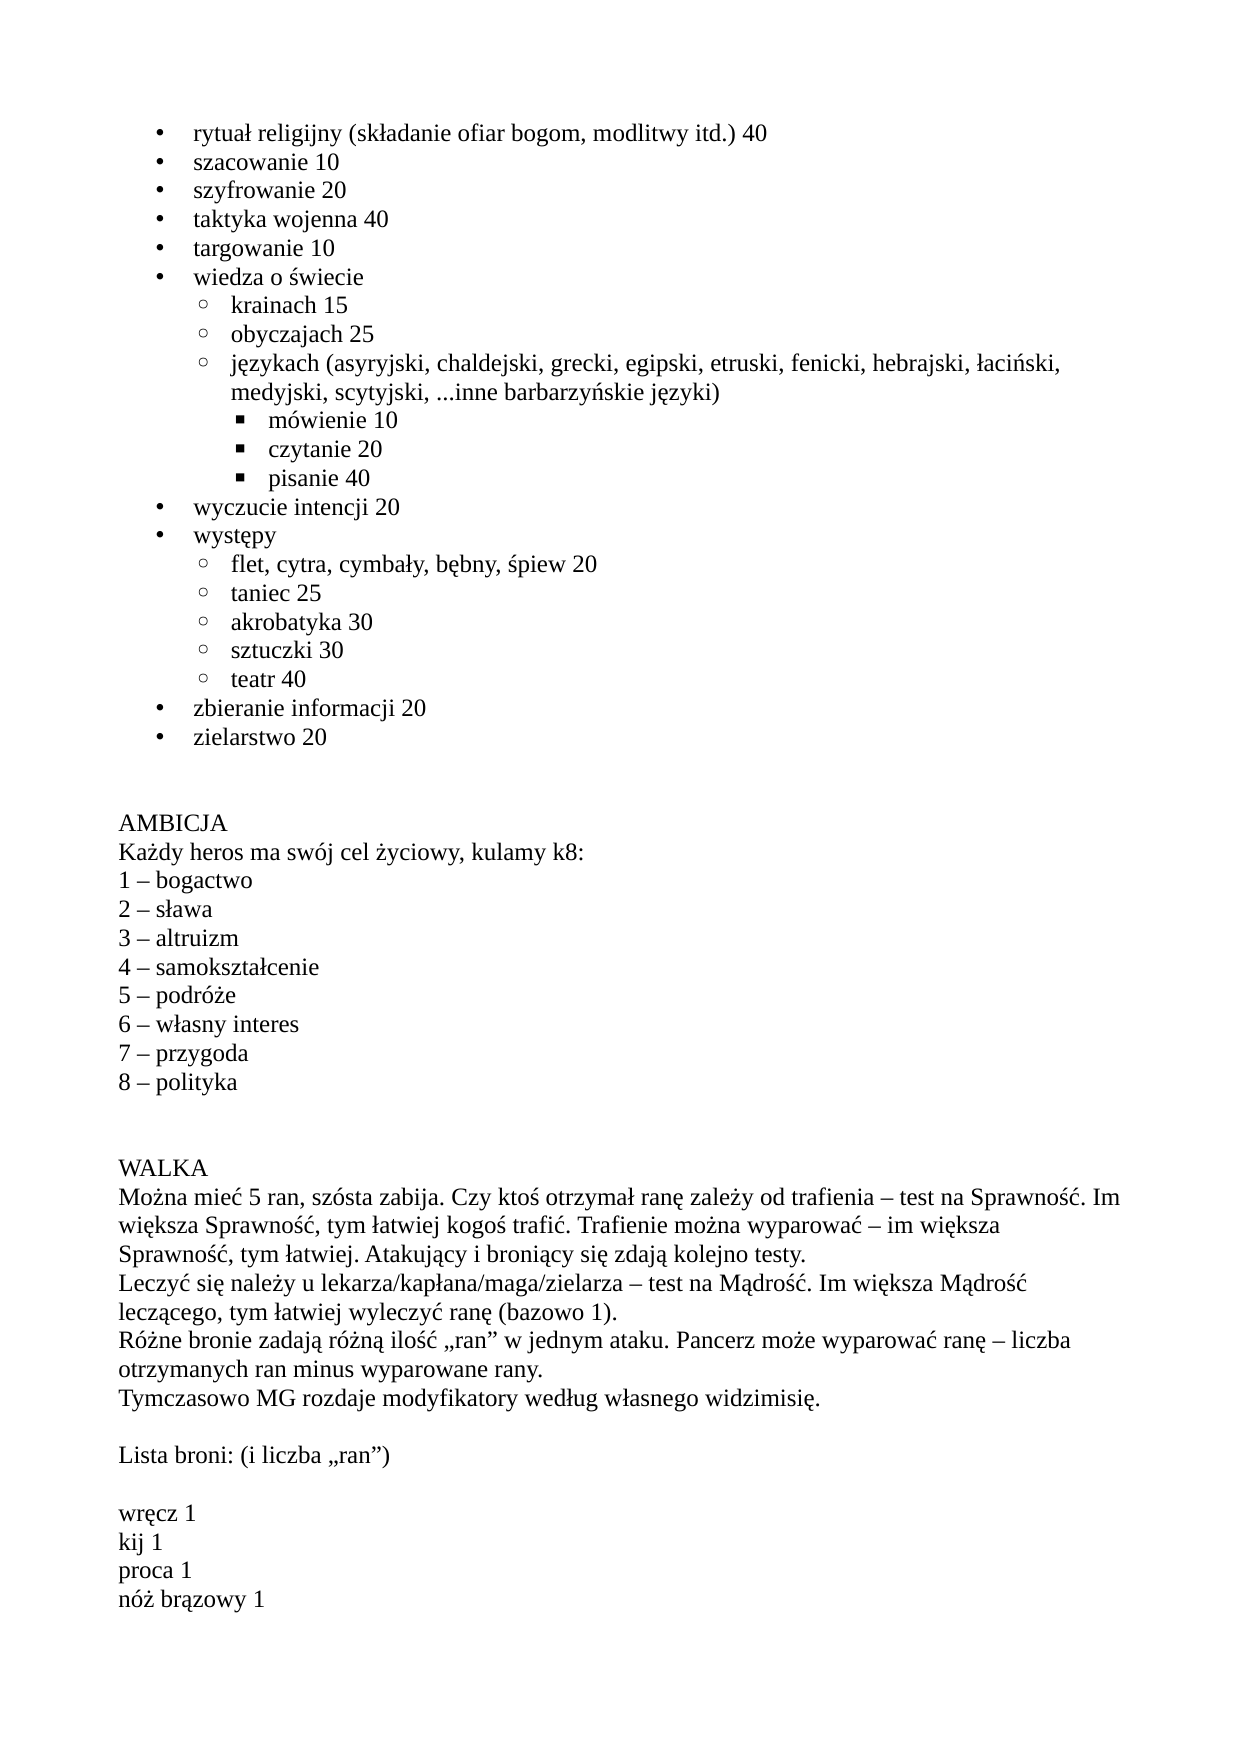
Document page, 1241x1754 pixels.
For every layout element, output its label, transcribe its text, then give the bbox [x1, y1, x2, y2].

list taniec 25 [193, 578, 1122, 607]
list występy [156, 521, 1122, 549]
list flet, cytra, cymbały, bębny, śpiew 20 [193, 549, 1122, 578]
text kij 1 [118, 1527, 1122, 1556]
list targowanie 10 [156, 233, 1122, 262]
list zbieranie informacji 20 [156, 693, 1122, 722]
text 3 – altruizm [118, 923, 1122, 952]
list krainach 15 [193, 291, 1122, 319]
list szyfrowanie 20 [156, 176, 1122, 204]
text nóż brązowy 1 [118, 1584, 1122, 1613]
text Leczyć się należy u lekarza/kapłana/maga/zielarza – test na Mądrość. Im większa Mądrość leczącego, tym łatwiej wyleczyć ranę (bazowo 1). [118, 1268, 1122, 1326]
text 8 – polityka [118, 1067, 1122, 1096]
text 5 – podróże [118, 981, 1122, 1009]
list sztuczki 30 [193, 636, 1122, 664]
text Każdy heros ma swój cel życiowy, kulamy k8: [118, 837, 1122, 866]
list taktyka wojenna 40 [156, 204, 1122, 233]
text 6 – własny interes [118, 1009, 1122, 1038]
list szacowanie 10 [156, 147, 1122, 176]
list akrobatyka 30 [193, 607, 1122, 636]
list mówienie 10 [231, 406, 1122, 434]
text AMBICJA [118, 808, 1122, 837]
text Można mieć 5 ran, szósta zabija. Czy ktoś otrzymał ranę zależy od trafienia – test na Sprawność. Im większa Sprawność, tym łatwiej kogoś trafić. Trafienie można wyparować – im większa Sprawność, tym łatwiej. Atakujący i broniący się zdają kolejno testy. [118, 1182, 1122, 1268]
list czytanie 20 [231, 434, 1122, 463]
text Różne bronie zadają różną ilość „ran” w jednym ataku. Pancerz może wyparować ranę – liczba otrzymanych ran minus wyparowane rany. [118, 1326, 1122, 1383]
list obyczajach 25 [193, 319, 1122, 348]
text Tymczasowo MG rozdaje modyfikatory według własnego widzimisię. [118, 1383, 1122, 1412]
text 1 – bogactwo [118, 866, 1122, 894]
list pisanie 40 [231, 463, 1122, 492]
list wiedza o świecie [156, 262, 1122, 291]
text proca 1 [118, 1556, 1122, 1584]
text Lista broni: (i liczba „ran”) [118, 1441, 1122, 1469]
text wręcz 1 [118, 1498, 1122, 1527]
list językach (asyryjski, chaldejski, grecki, egipski, etruski, fenicki, hebrajski, łaciński, medyjski, scytyjski, ...inne barbarzyńskie języki) [193, 348, 1122, 406]
list rytuał religijny (składanie ofiar bogom, modlitwy itd.) 40 [156, 118, 1122, 147]
text WALKA [118, 1153, 1122, 1182]
text 7 – przygoda [118, 1038, 1122, 1067]
list wyczucie intencji 20 [156, 492, 1122, 521]
text 4 – samokształcenie [118, 952, 1122, 981]
text 2 – sława [118, 894, 1122, 923]
list zielarstwo 20 [156, 722, 1122, 751]
list teatr 40 [193, 664, 1122, 693]
